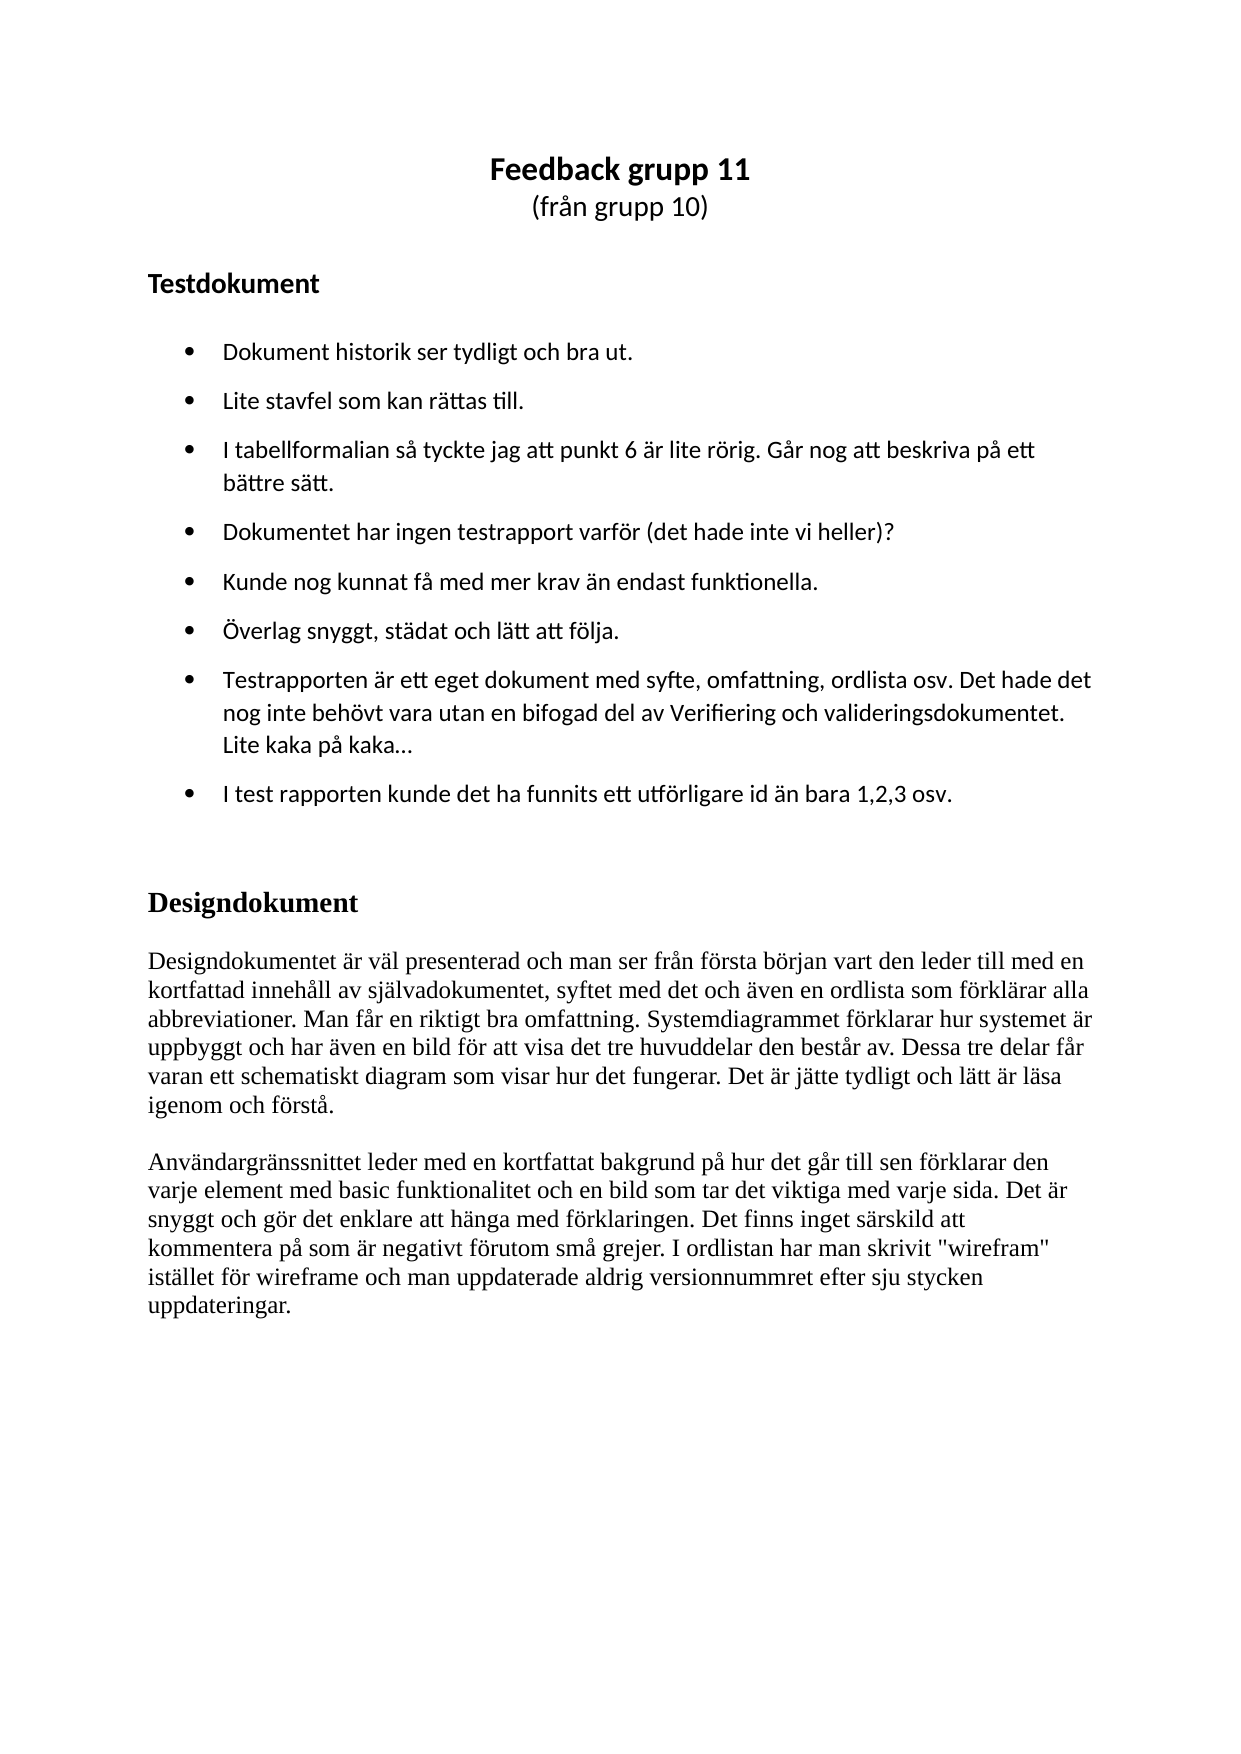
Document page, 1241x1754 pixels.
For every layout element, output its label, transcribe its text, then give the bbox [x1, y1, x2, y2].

list I tabellformalian så tyckte jag att punkt 6 är lite rörig. Går nog att beskriva på ett bättre sätt. [185, 434, 1093, 498]
list Överlag snyggt, städat och lätt att följa. [185, 615, 1093, 645]
list Testrapporten är ett eget dokument med syfte, omfattning, ordlista osv. Det hade det nog inte behövt vara utan en bifogad del av Verifiering och valideringsdokumentet. Lite kaka på kaka… [185, 664, 1093, 760]
text (från grupp 10) [148, 188, 1093, 224]
list Kunde nog kunnat få med mer krav än endast funktionella. [185, 566, 1093, 596]
list I test rapporten kunde det ha funnits ett utförligare id än bara 1,2,3 osv. [185, 779, 1093, 809]
list Lite stavfel som kan rättas till. [185, 385, 1093, 416]
text Testdokument [148, 265, 1093, 300]
text Feedback grupp 11 [148, 148, 1093, 188]
list Dokument historik ser tydligt och bra ut. [185, 336, 1093, 366]
text Designdokument [148, 885, 1093, 918]
list Dokumentet har ingen testrapport varför (det hade inte vi heller)? [185, 516, 1093, 547]
text Designdokumentet är väl presenterad och man ser från första början vart den leder till med en kortfattad innehåll av självadokumentet, syftet med det och även en ordlista som förklärar alla abbreviationer. Man får en riktigt bra omfattning. Systemdiagrammet förklarar hur systemet är uppbyggt och har även en bild för att visa det tre huvuddelar den består av. Dessa tre delar får varan ett schematiskt diagram som visar hur det fungerar. Det är jätte tydligt och lätt är läsa igenom och förstå. [148, 946, 1093, 1119]
text Användargränssnittet leder med en kortfattat bakgrund på hur det går till sen förklarar den varje element med basic funktionalitet och en bild som tar det viktiga med varje sida. Det är snyggt och gör det enklare att hänga med förklaringen. Det finns inget särskild att kommentera på som är negativt förutom små grejer. I ordlistan har man skrivit "wirefram" istället för wireframe och man uppdaterade aldrig versionnummret efter sju stycken uppdateringar. [148, 1147, 1093, 1319]
